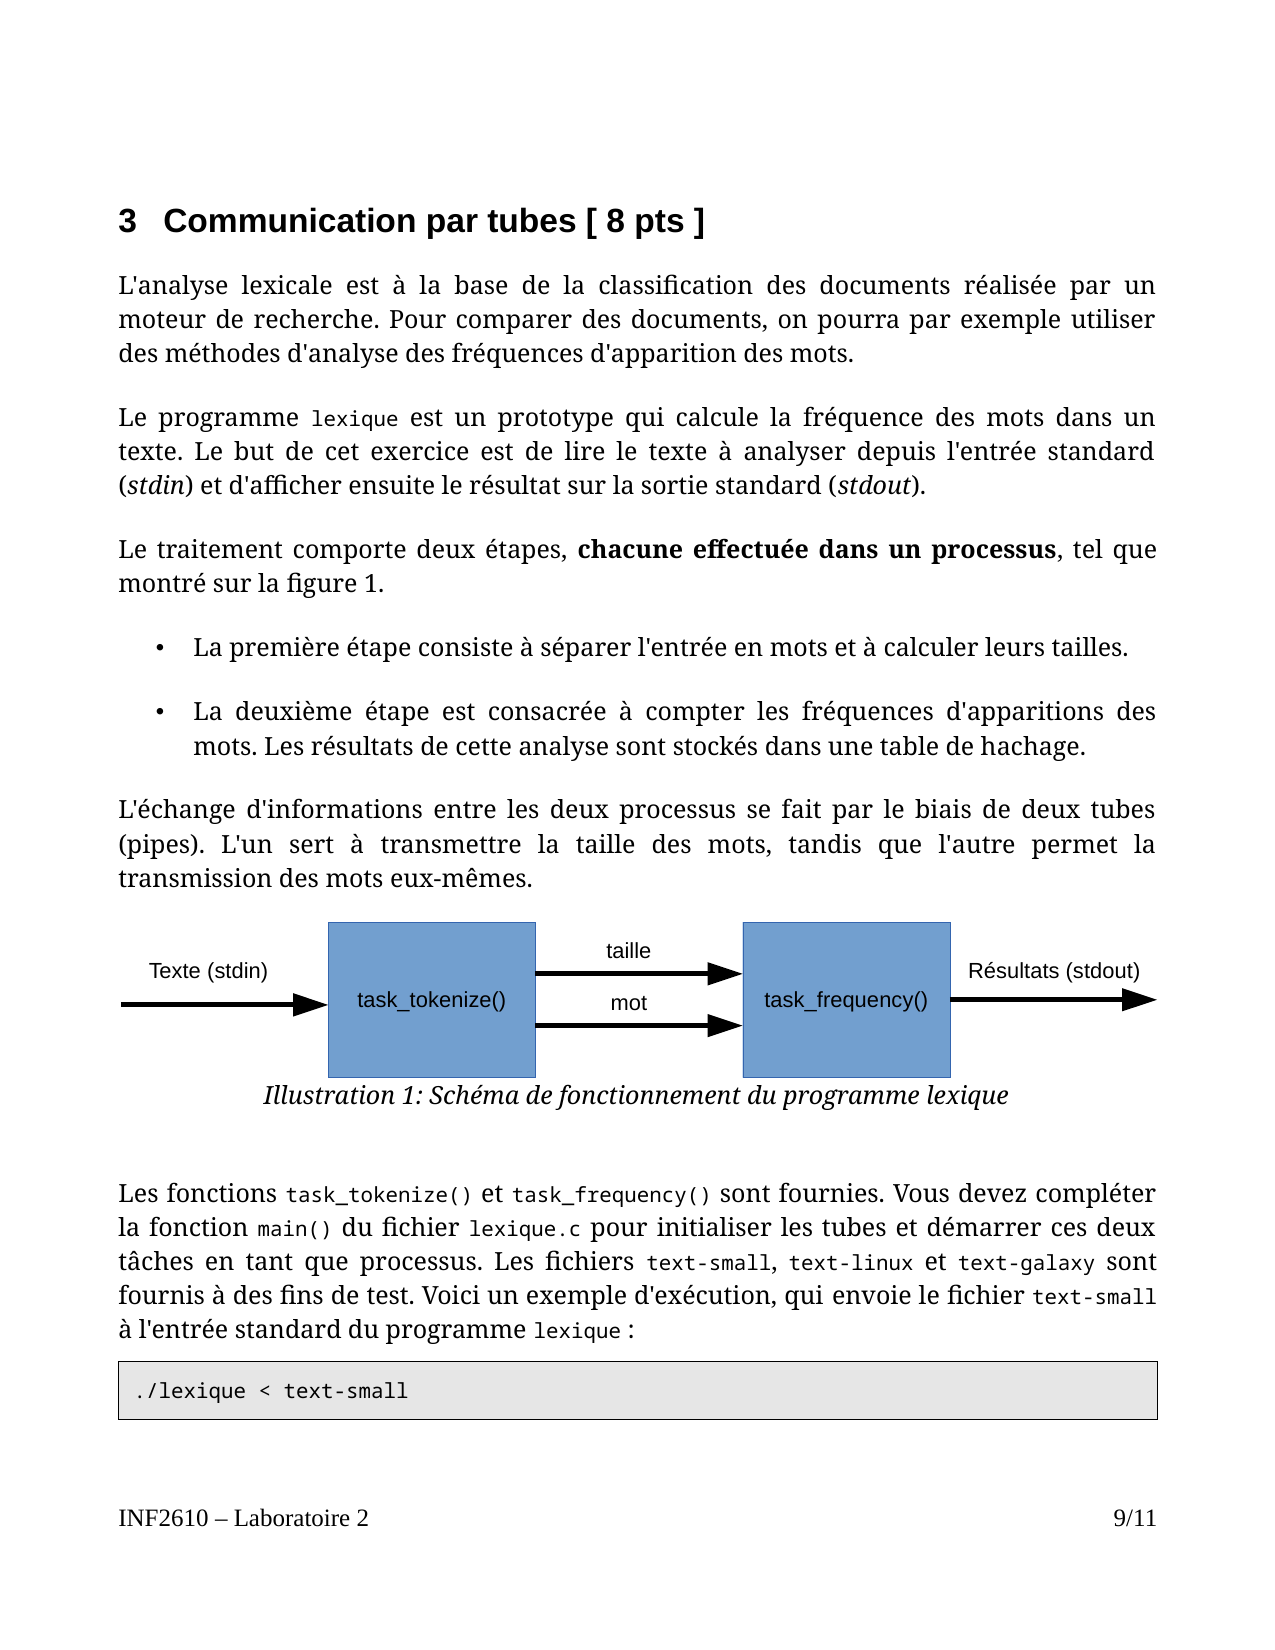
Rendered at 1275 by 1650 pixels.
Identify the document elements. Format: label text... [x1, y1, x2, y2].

text Illustration 1: Schéma de fonctionnement du programme lexique [118, 922, 1157, 1112]
text Le programme lexique est un prototype qui calcule la fréquence des mots dans un texte. Le but de cet exercice est de lire le texte à analyser depuis l'entrée standard (stdin) et d'afficher ensuite le résultat sur la sortie standard (stdout). [118, 400, 1157, 502]
text L'analyse lexicale est à la base de la classification des documents réalisée par un moteur de recherche. Pour comparer des documents, on pourra par exemple utiliser des méthodes d'analyse des fréquences d'apparition des mots. [118, 267, 1157, 370]
text L'échange d'informations entre les deux processus se fait par le biais de deux tubes (pipes). L'un sert à transmettre la taille des mots, tandis que l'autre permet la transmission des mots eux-mêmes. [118, 792, 1157, 894]
subtitle Communication par tubes [ 8 pts ] [118, 201, 1157, 240]
text Les fonctions task_tokenize() et task_frequency() sont fournies. Vous devez compléter la fonction main() du fichier lexique.c pour initialiser les tubes et démarrer ces deux tâches en tant que processus. Les fichiers text-small, text-linux et text-galaxy sont fournis à des fins de test. Voici un exemple d'exécution, qui envoie le fichier text-small à l'entrée standard du programme lexique : [118, 1176, 1157, 1346]
list La première étape consiste à séparer l'entrée en mots et à calculer leurs tailles. [156, 630, 1157, 664]
text Le traitement comporte deux étapes, chacune effectuée dans un processus, tel que montré sur la figure 1. [118, 532, 1157, 600]
text ./lexique < text-small [119, 1362, 1157, 1419]
list La deuxième étape est consacrée à compter les fréquences d'apparitions des mots. Les résultats de cette analyse sont stockés dans une table de hachage. [156, 694, 1157, 762]
